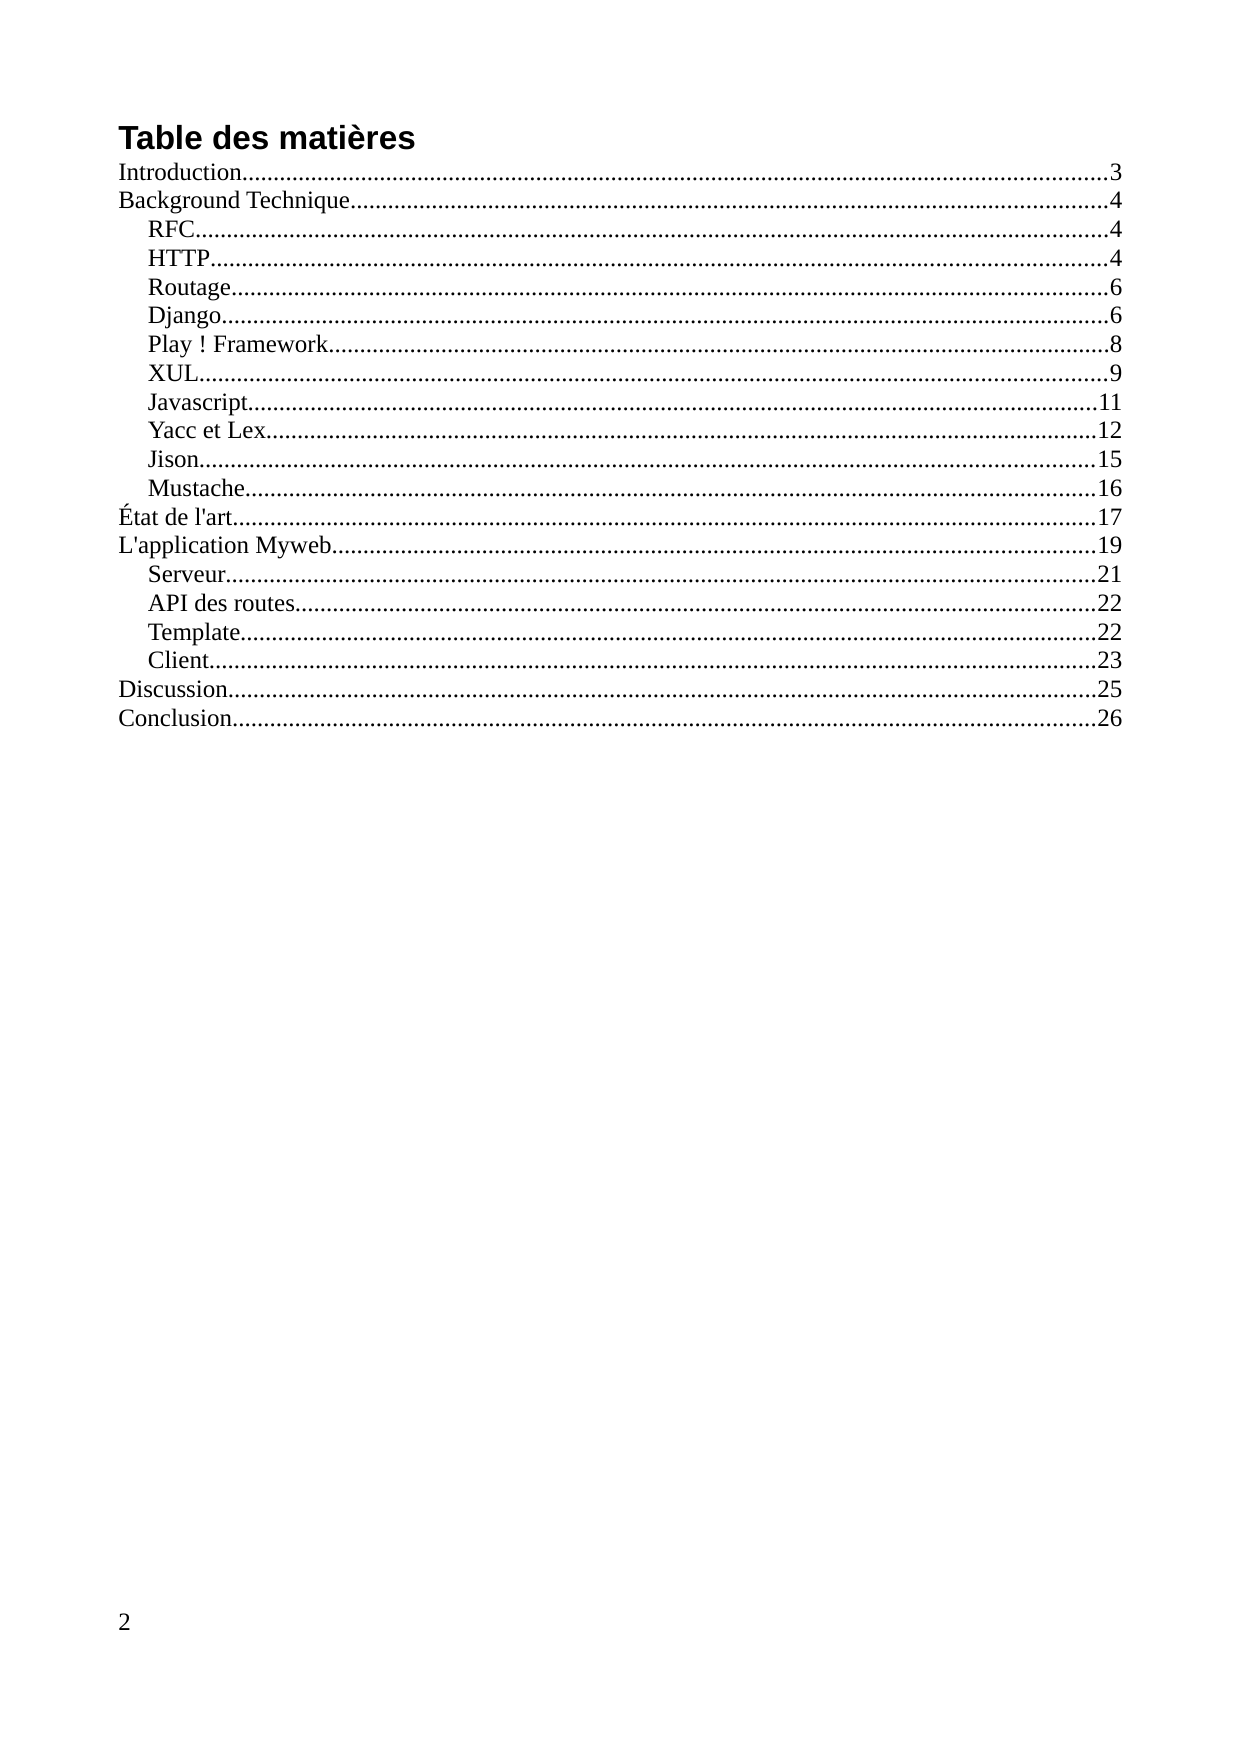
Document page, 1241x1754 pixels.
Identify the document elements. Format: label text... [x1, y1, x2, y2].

text RFC 4 [148, 214, 1122, 243]
text Serveur 21 [148, 559, 1122, 588]
text Javascript 11 [148, 387, 1122, 415]
text Client 23 [148, 645, 1122, 674]
text HTTP 4 [148, 243, 1122, 272]
subtitle Table des matières [118, 118, 1122, 157]
text Jison 15 [148, 444, 1122, 473]
text XUL 9 [148, 358, 1122, 387]
text Routage 6 [148, 272, 1122, 300]
text Mustache 16 [148, 473, 1122, 502]
text Conclusion 26 [118, 703, 1122, 732]
text Play ! Framework 8 [148, 329, 1122, 358]
text État de l'art 17 [118, 502, 1122, 530]
text Django 6 [148, 300, 1122, 329]
text Yacc et Lex 12 [148, 415, 1122, 444]
text L'application Myweb 19 [118, 530, 1122, 559]
text Introduction 3 [118, 157, 1122, 185]
text Template 22 [148, 617, 1122, 645]
text Discussion 25 [118, 674, 1122, 703]
text Background Technique 4 [118, 185, 1122, 214]
text API des routes 22 [148, 588, 1122, 617]
